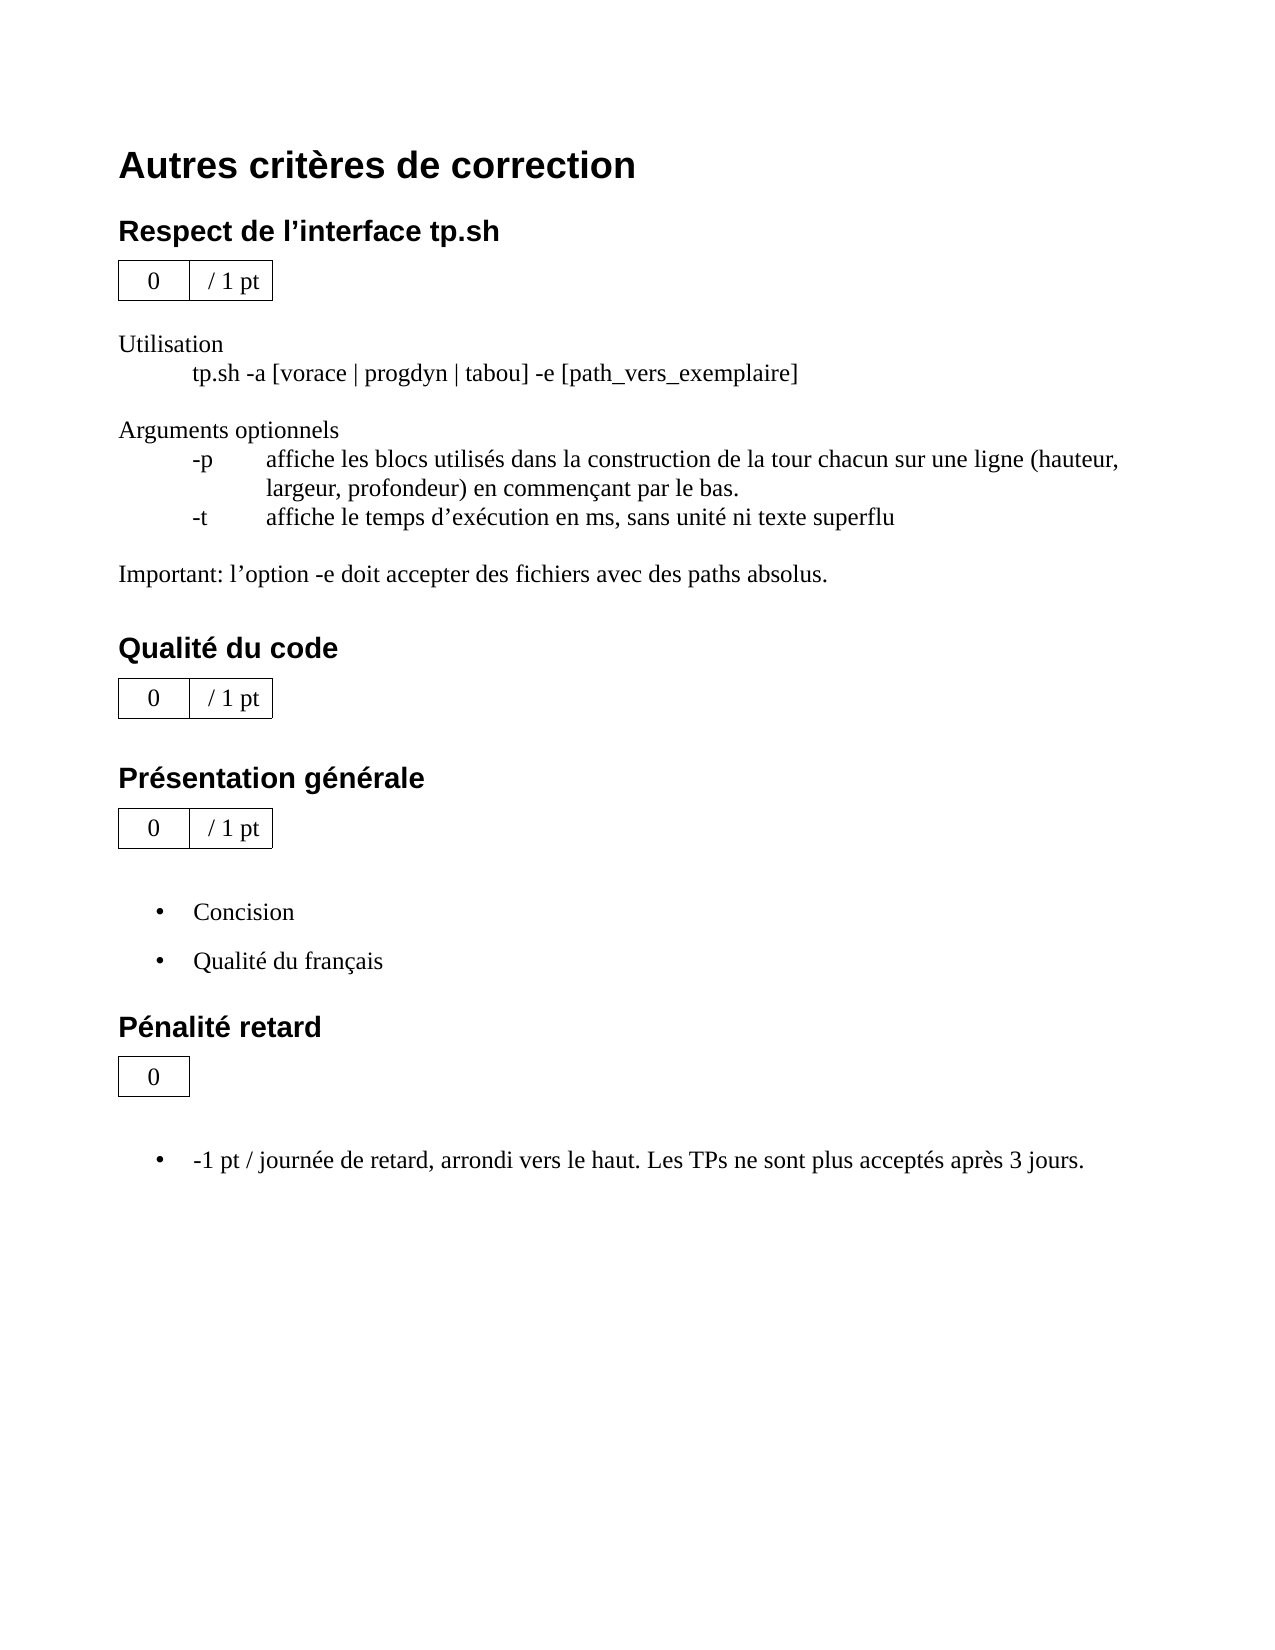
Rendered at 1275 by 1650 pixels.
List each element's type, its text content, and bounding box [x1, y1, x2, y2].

list -1 pt / journée de retard, arrondi vers le haut. Les TPs ne sont plus acceptés après 3 jours. [156, 1146, 1157, 1174]
text -p affiche les blocs utilisés dans la construction de la tour chacun sur une ligne (hauteur, largeur, profondeur) en commençant par le bas. [118, 444, 1157, 502]
table_header 0 [119, 809, 189, 848]
subtitle Autres critères de correction [118, 143, 1157, 187]
list Concision [156, 897, 1157, 926]
table_header / 1 pt [190, 679, 272, 718]
list Qualité du français [156, 946, 1157, 975]
subtitle Qualité du code [118, 631, 1157, 665]
subtitle Pénalité retard [118, 1010, 1157, 1043]
text Important: l’option -e doit accepter des fichiers avec des paths absolus. [118, 559, 1157, 588]
text Utilisation [118, 329, 1157, 358]
table_header 0 [119, 261, 189, 300]
text tp.sh -a [vorace | progdyn | tabou] -e [path_vers_exemplaire] [118, 358, 1157, 387]
table_header 0 [119, 679, 189, 718]
table_header / 1 pt [190, 261, 272, 300]
subtitle Respect de l’interface tp.sh [118, 214, 1157, 248]
text Arguments optionnels [118, 416, 1157, 444]
subtitle Présentation générale [118, 761, 1157, 795]
table_header / 1 pt [190, 809, 272, 848]
table_header 0 [119, 1057, 189, 1096]
text -t affiche le temps d’exécution en ms, sans unité ni texte superflu [118, 502, 1157, 531]
